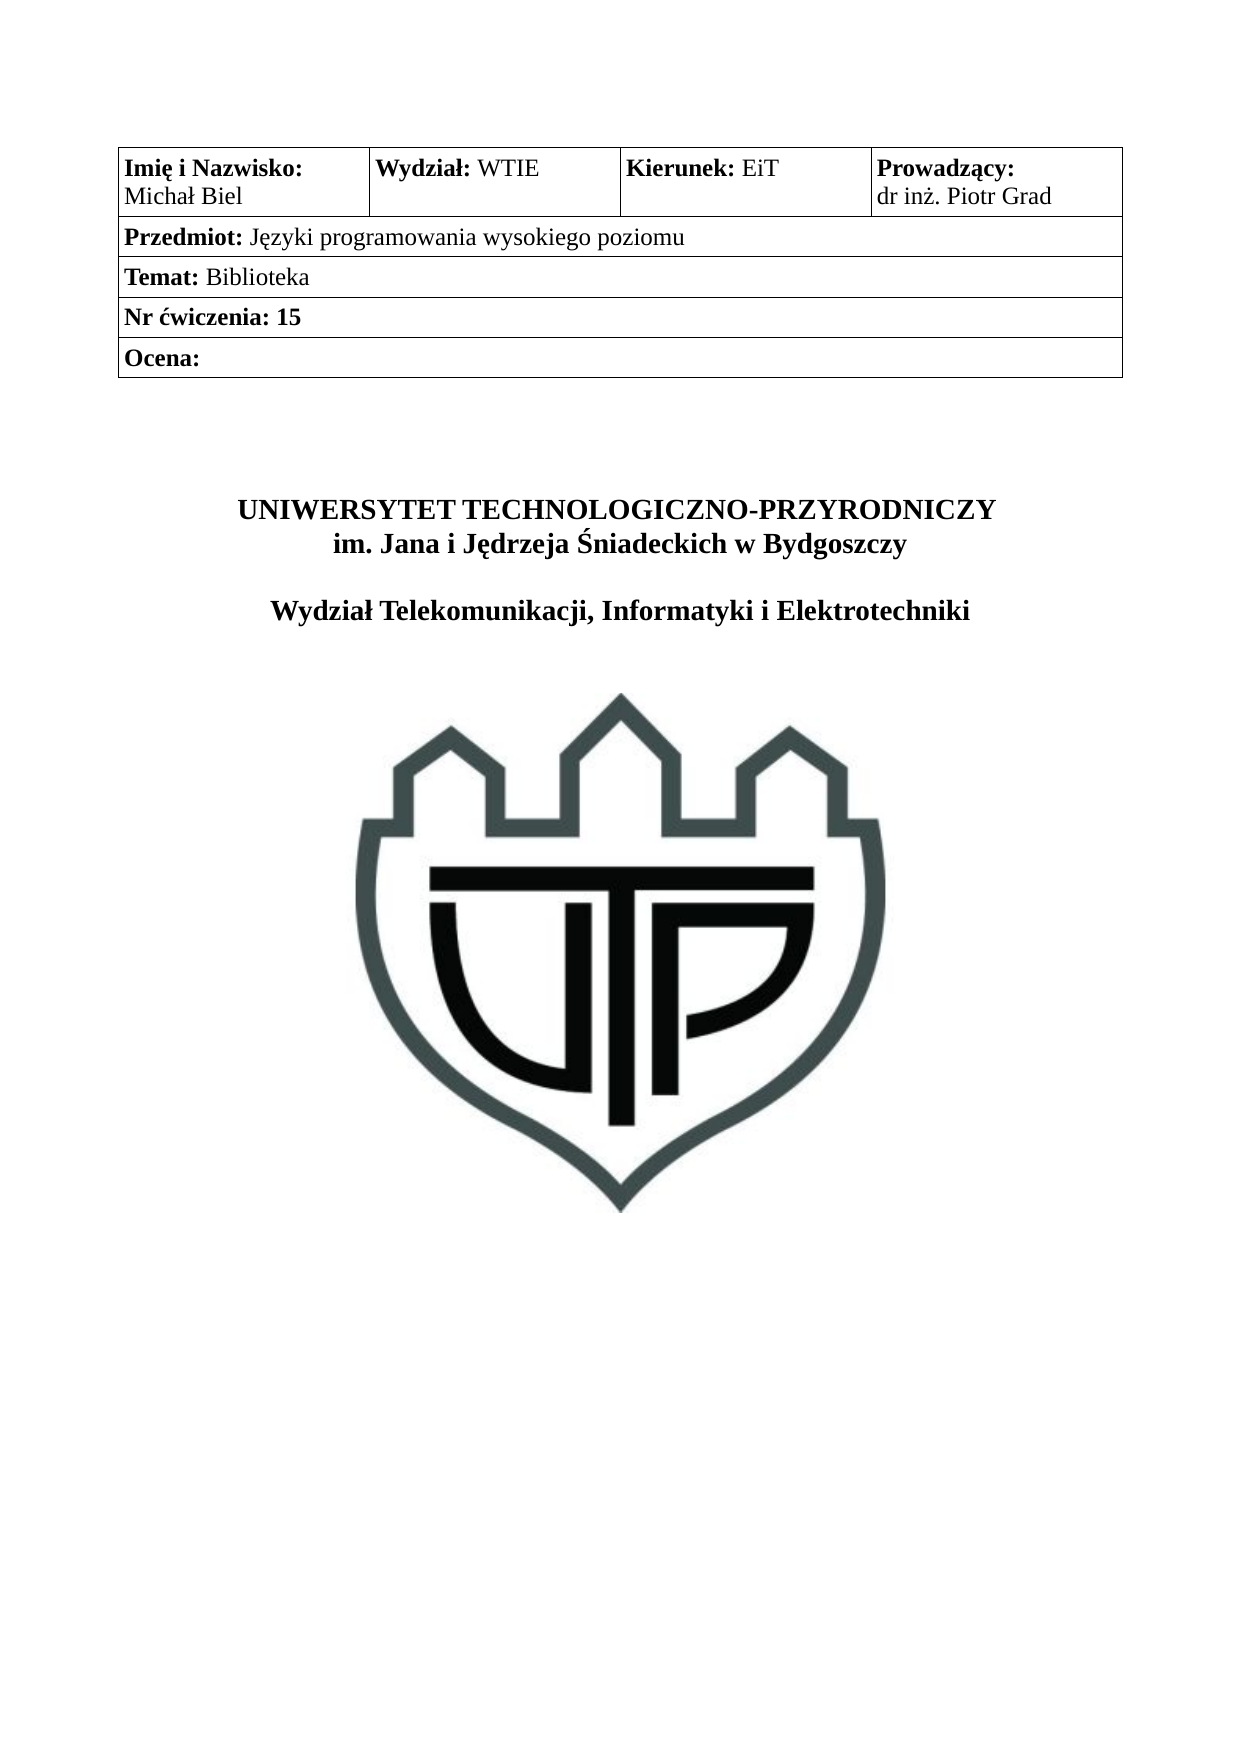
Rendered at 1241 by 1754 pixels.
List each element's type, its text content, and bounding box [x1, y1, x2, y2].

picture [345, 693, 895, 1213]
text UNIWERSYTET TECHNOLOGICZNO-PRZYRODNICZY [118, 492, 1122, 526]
table_cell Przedmiot: Języki programowania wysokiego poziomu [119, 217, 1122, 256]
title im. Jana i Jędrzeja Śniadeckich w Bydgoszczy [118, 526, 1122, 559]
table_header Wydział: WTIE [370, 148, 620, 216]
table_header Kierunek: EiT [621, 148, 871, 216]
table_cell Nr ćwiczenia: 15 [119, 298, 1122, 337]
table_header Prowadzący: dr inż. Piotr Grad [872, 148, 1122, 216]
table_cell Ocena: [119, 338, 1122, 377]
table_cell Temat: Biblioteka [119, 257, 1122, 297]
table_header Imię i Nazwisko: Michał Biel [119, 148, 369, 216]
text Wydział Telekomunikacji, Informatyki i Elektrotechniki [118, 593, 1122, 626]
